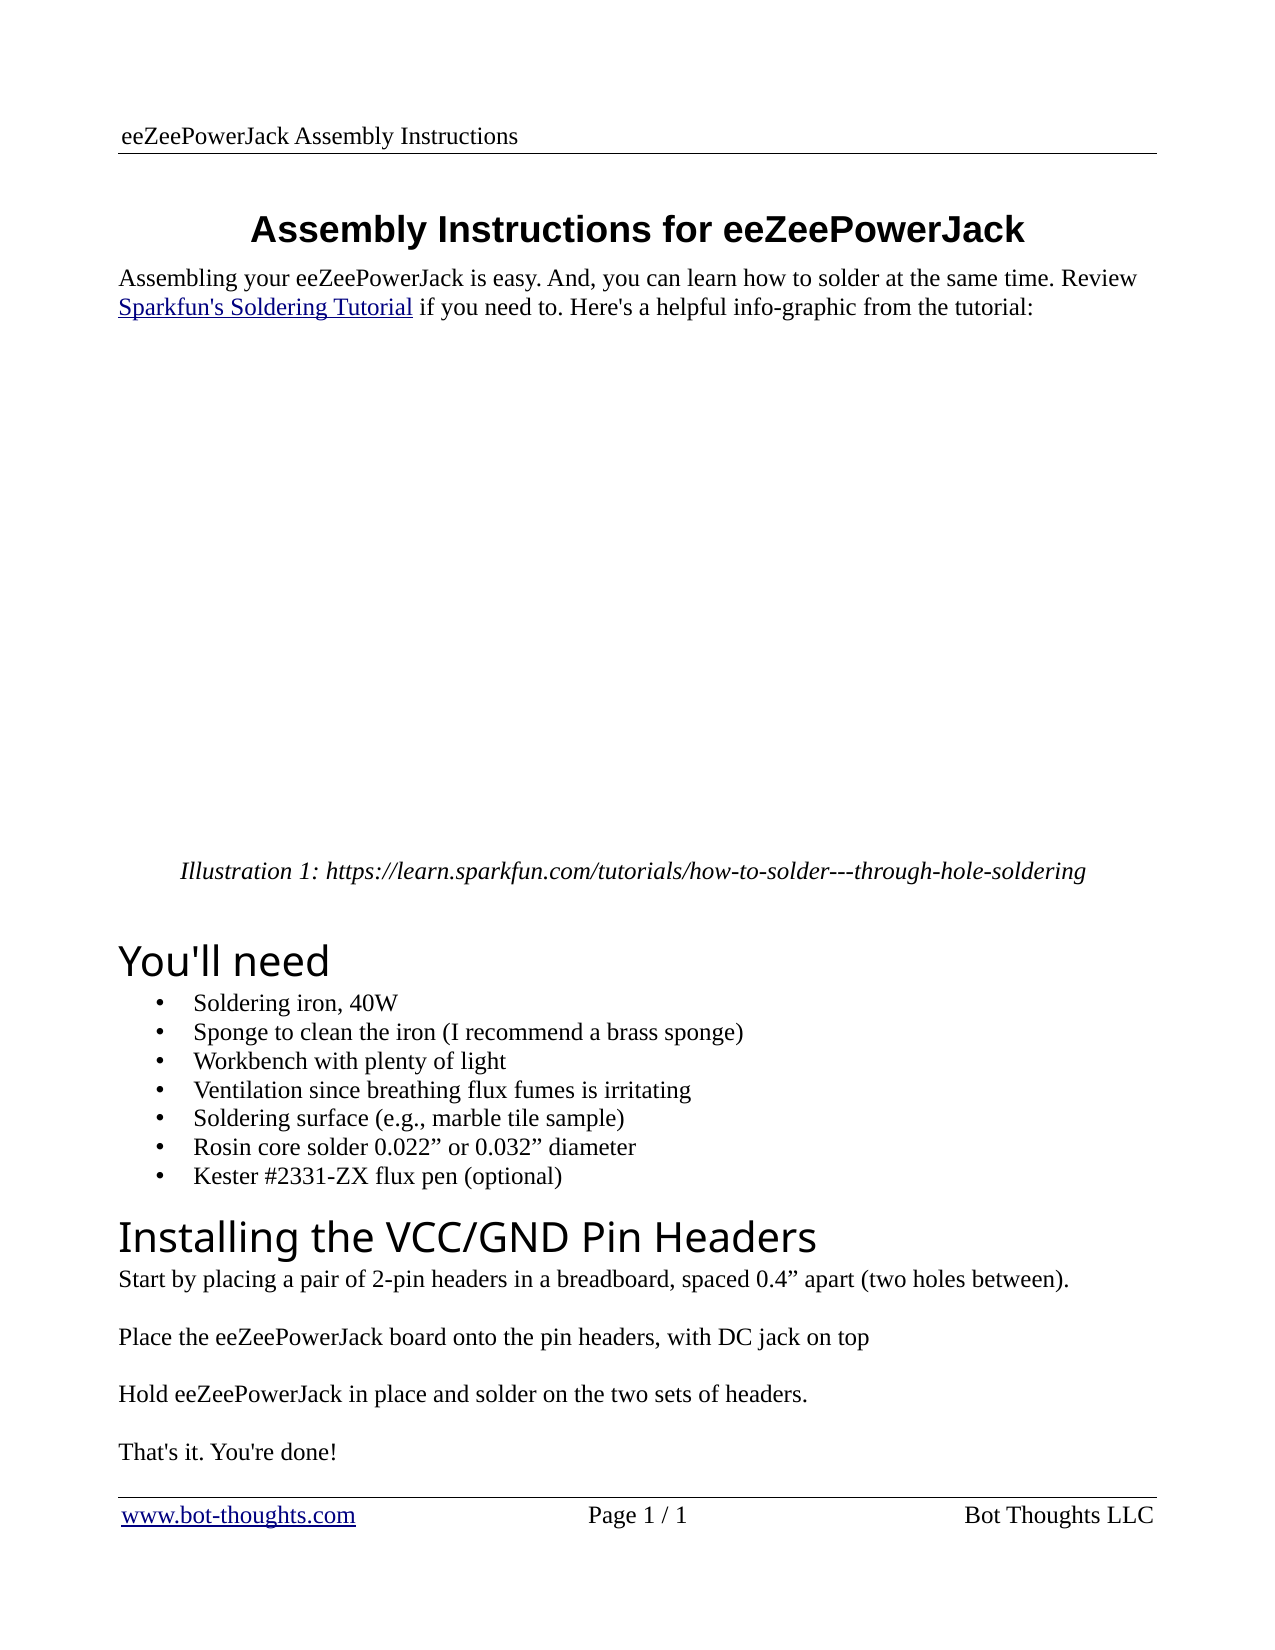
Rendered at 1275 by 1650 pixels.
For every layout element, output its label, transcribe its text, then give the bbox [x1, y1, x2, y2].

text Assembling your eeZeePowerJack is easy. And, you can learn how to solder at the same time. Review Sparkfun's Soldering Tutorial if you need to. Here's a helpful info-graphic from the tutorial: [118, 263, 1157, 321]
list Rosin core solder 0.022” or 0.032” diameter [156, 1132, 1157, 1161]
text Illustration 1: https://learn.sparkfun.com/tutorials/how-to-solder---through-hole-soldering [171, 362, 1104, 885]
text Hold eeZeePowerJack in place and solder on the two sets of headers. [118, 1379, 1157, 1408]
text Place the eeZeePowerJack board onto the pin headers, with DC jack on top [118, 1322, 1157, 1351]
subtitle You'll need [118, 932, 1157, 988]
subtitle Installing the VCC/GND Pin Headers [118, 1208, 1157, 1264]
list Kester #2331-ZX flux pen (optional) [156, 1161, 1157, 1190]
list Workbench with plenty of light [156, 1046, 1157, 1075]
title Assembly Instructions for eeZeePowerJack [118, 207, 1157, 251]
list Sponge to clean the iron (I recommend a brass sponge) [156, 1017, 1157, 1046]
list Soldering iron, 40W [156, 988, 1157, 1017]
list Ventilation since breathing flux fumes is irritating [156, 1075, 1157, 1103]
list Soldering surface (e.g., marble tile sample) [156, 1103, 1157, 1132]
text Start by placing a pair of 2-pin headers in a breadboard, spaced 0.4” apart (two holes between). [118, 1264, 1157, 1293]
text That's it. You're done! [118, 1437, 1157, 1466]
